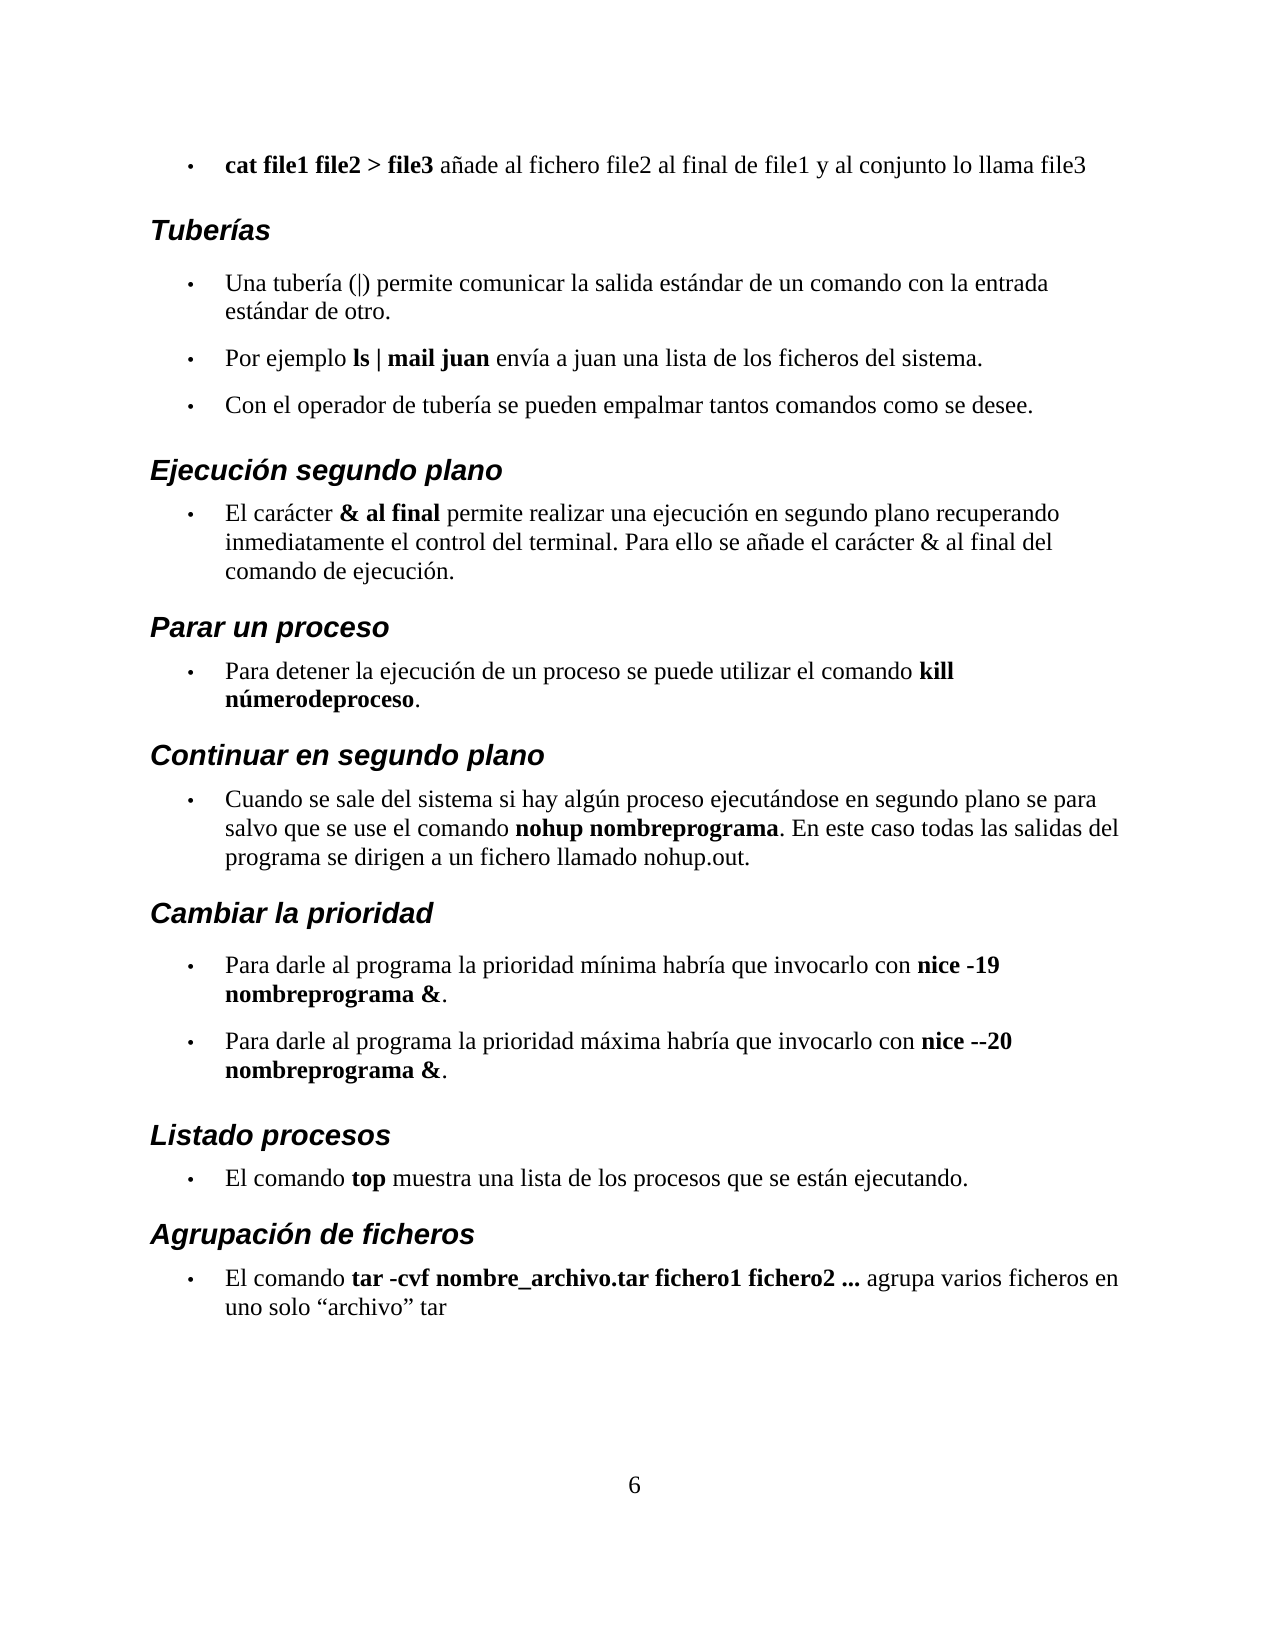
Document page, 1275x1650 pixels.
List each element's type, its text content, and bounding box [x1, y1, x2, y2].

list El comando tar -cvf nombre_archivo.tar fichero1 fichero2 ... agrupa varios ficheros en uno solo “archivo” tar [187, 1263, 1125, 1321]
subtitle Cambiar la prioridad [150, 896, 1125, 929]
list Una tubería (|) permite comunicar la salida estándar de un comando con la entrada estándar de otro. [187, 268, 1125, 325]
subtitle Parar un proceso [150, 610, 1125, 643]
list El carácter & al final permite realizar una ejecución en segundo plano recuperando inmediatamente el control del terminal. Para ello se añade el carácter & al final del comando de ejecución. [187, 498, 1125, 585]
list Para detener la ejecución de un proceso se puede utilizar el comando kill númerodeproceso. [187, 656, 1125, 713]
subtitle Tuberías [150, 213, 1125, 246]
subtitle Agrupación de ficheros [150, 1217, 1125, 1251]
subtitle Ejecución segundo plano [150, 452, 1125, 486]
subtitle Listado procesos [150, 1117, 1125, 1151]
list Con el operador de tubería se pueden empalmar tantos comandos como se desee. [187, 390, 1125, 418]
list cat file1 file2 > file3 añade al fichero file2 al final de file1 y al conjunto lo llama file3 [187, 150, 1125, 179]
subtitle Continuar en segundo plano [150, 738, 1125, 772]
list Cuando se sale del sistema si hay algún proceso ejecutándose en segundo plano se para salvo que se use el comando nohup nombreprograma. En este caso todas las salidas del programa se dirigen a un fichero llamado nohup.out. [187, 784, 1125, 871]
list Para darle al programa la prioridad mínima habría que invocarlo con nice -19 nombreprograma &. [187, 951, 1125, 1008]
list El comando top muestra una lista de los procesos que se están ejecutando. [187, 1163, 1125, 1192]
list Para darle al programa la prioridad máxima habría que invocarlo con nice --20 nombreprograma &. [187, 1026, 1125, 1083]
list Por ejemplo ls | mail juan envía a juan una lista de los ficheros del sistema. [187, 343, 1125, 372]
